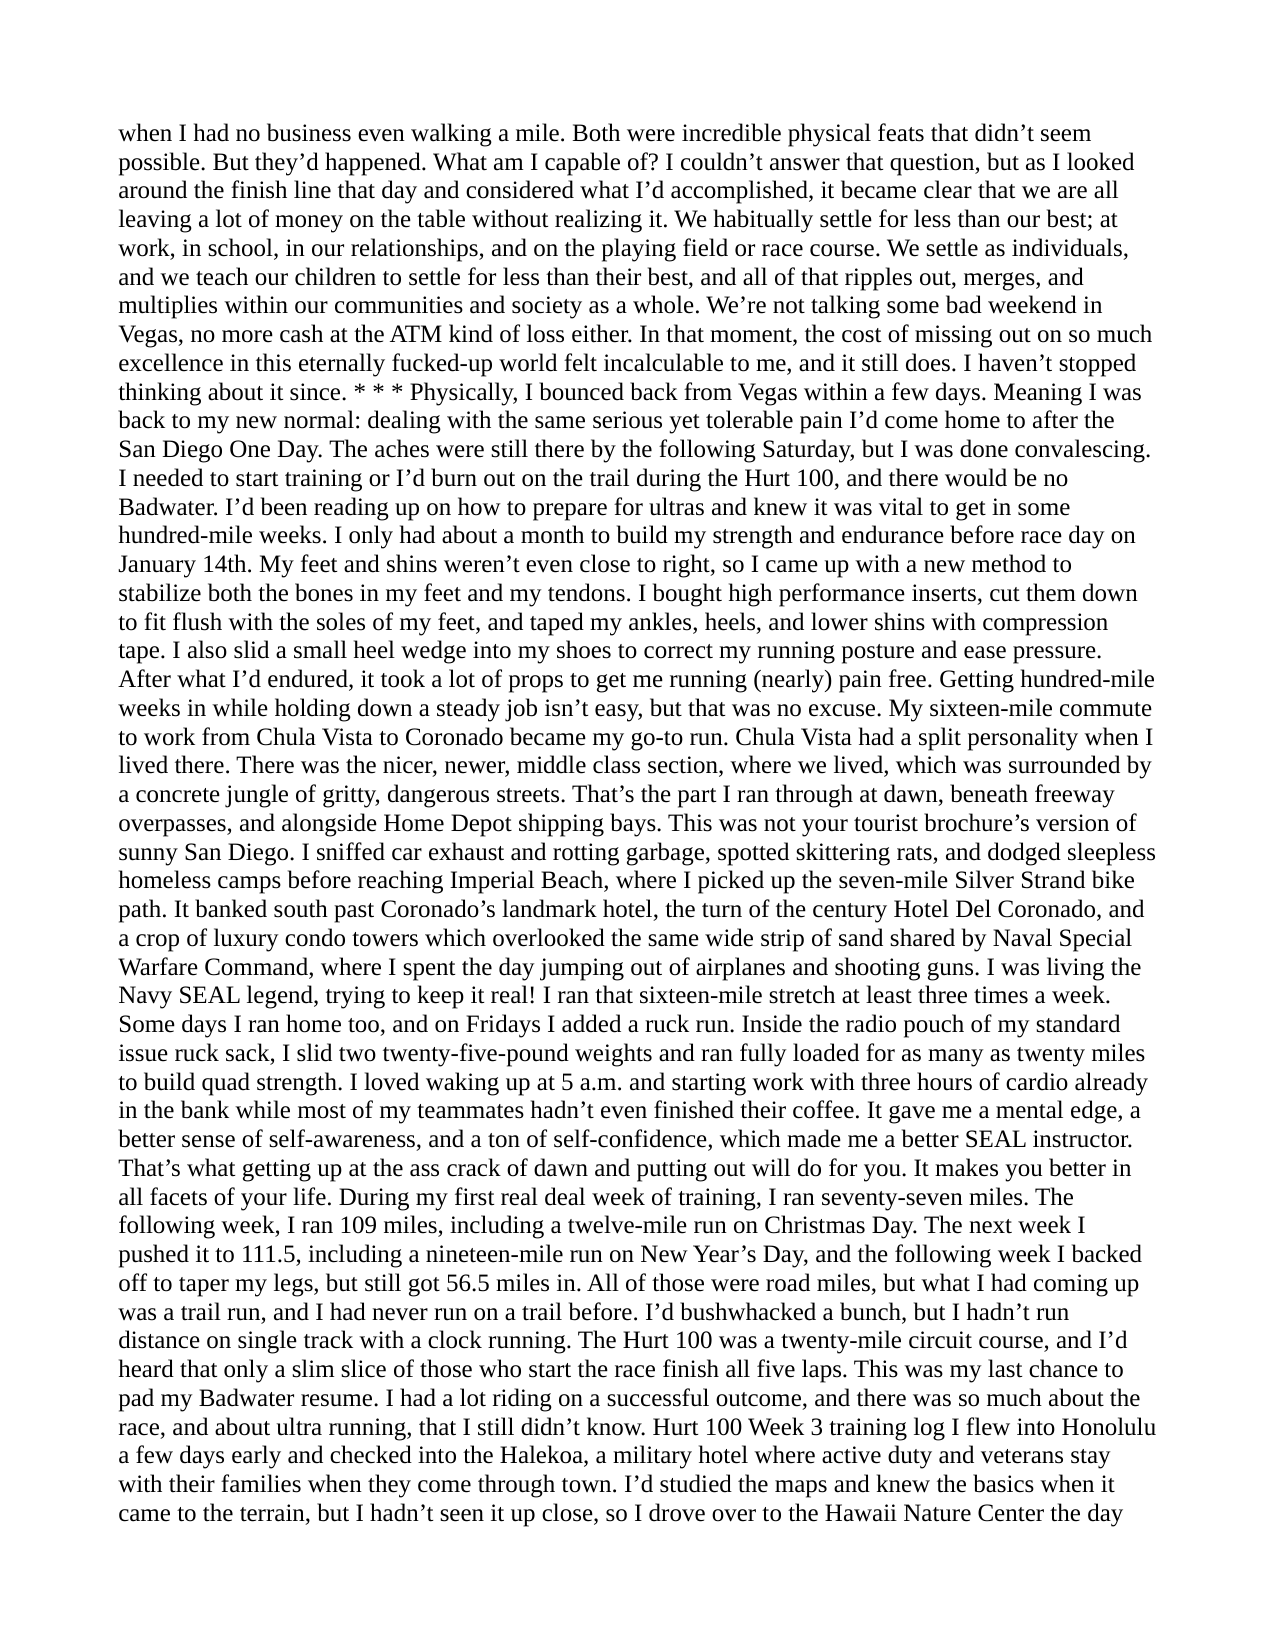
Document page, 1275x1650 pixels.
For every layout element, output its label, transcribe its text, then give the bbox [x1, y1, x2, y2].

text when I had no business even walking a mile. Both were incredible physical feats that didn’t seem possible. But they’d happened. What am I capable of? I couldn’t answer that question, but as I looked around the finish line that day and considered what I’d accomplished, it became clear that we are all leaving a lot of money on the table without realizing it. We habitually settle for less than our best; at work, in school, in our relationships, and on the playing field or race course. We settle as individuals, and we teach our children to settle for less than their best, and all of that ripples out, merges, and multiplies within our communities and society as a whole. We’re not talking some bad weekend in Vegas, no more cash at the ATM kind of loss either. In that moment, the cost of missing out on so much excellence in this eternally fucked-up world felt incalculable to me, and it still does. I haven’t stopped thinking about it since. * * * Physically, I bounced back from Vegas within a few days. Meaning I was back to my new normal: dealing with the same serious yet tolerable pain I’d come home to after the San Diego One Day. The aches were still there by the following Saturday, but I was done convalescing. I needed to start training or I’d burn out on the trail during the Hurt 100, and there would be no Badwater. I’d been reading up on how to prepare for ultras and knew it was vital to get in some hundred-mile weeks. I only had about a month to build my strength and endurance before race day on January 14th. My feet and shins weren’t even close to right, so I came up with a new method to stabilize both the bones in my feet and my tendons. I bought high performance inserts, cut them down to fit flush with the soles of my feet, and taped my ankles, heels, and lower shins with compression tape. I also slid a small heel wedge into my shoes to correct my running posture and ease pressure. After what I’d endured, it took a lot of props to get me running (nearly) pain free. Getting hundred-mile weeks in while holding down a steady job isn’t easy, but that was no excuse. My sixteen-mile commute to work from Chula Vista to Coronado became my go-to run. Chula Vista had a split personality when I lived there. There was the nicer, newer, middle class section, where we lived, which was surrounded by a concrete jungle of gritty, dangerous streets. That’s the part I ran through at dawn, beneath freeway overpasses, and alongside Home Depot shipping bays. This was not your tourist brochure’s version of sunny San Diego. I sniffed car exhaust and rotting garbage, spotted skittering rats, and dodged sleepless homeless camps before reaching Imperial Beach, where I picked up the seven-mile Silver Strand bike path. It banked south past Coronado’s landmark hotel, the turn of the century Hotel Del Coronado, and a crop of luxury condo towers which overlooked the same wide strip of sand shared by Naval Special Warfare Command, where I spent the day jumping out of airplanes and shooting guns. I was living the Navy SEAL legend, trying to keep it real! I ran that sixteen-mile stretch at least three times a week. Some days I ran home too, and on Fridays I added a ruck run. Inside the radio pouch of my standard issue ruck sack, I slid two twenty-five-pound weights and ran fully loaded for as many as twenty miles to build quad strength. I loved waking up at 5 a.m. and starting work with three hours of cardio already in the bank while most of my teammates hadn’t even finished their coffee. It gave me a mental edge, a better sense of self-awareness, and a ton of self-confidence, which made me a better SEAL instructor. That’s what getting up at the ass crack of dawn and putting out will do for you. It makes you better in all facets of your life. During my first real deal week of training, I ran seventy-seven miles. The following week, I ran 109 miles, including a twelve-mile run on Christmas Day. The next week I pushed it to 111.5, including a nineteen-mile run on New Year’s Day, and the following week I backed off to taper my legs, but still got 56.5 miles in. All of those were road miles, but what I had coming up was a trail run, and I had never run on a trail before. I’d bushwhacked a bunch, but I hadn’t run distance on single track with a clock running. The Hurt 100 was a twenty-mile circuit course, and I’d heard that only a slim slice of those who start the race finish all five laps. This was my last chance to pad my Badwater resume. I had a lot riding on a successful outcome, and there was so much about the race, and about ultra running, that I still didn’t know. Hurt 100 Week 3 training log I flew into Honolulu a few days early and checked into the Halekoa, a military hotel where active duty and veterans stay with their families when they come through town. I’d studied the maps and knew the basics when it came to the terrain, but I hadn’t seen it up close, so I drove over to the Hawaii Nature Center the day [118, 118, 1157, 1527]
